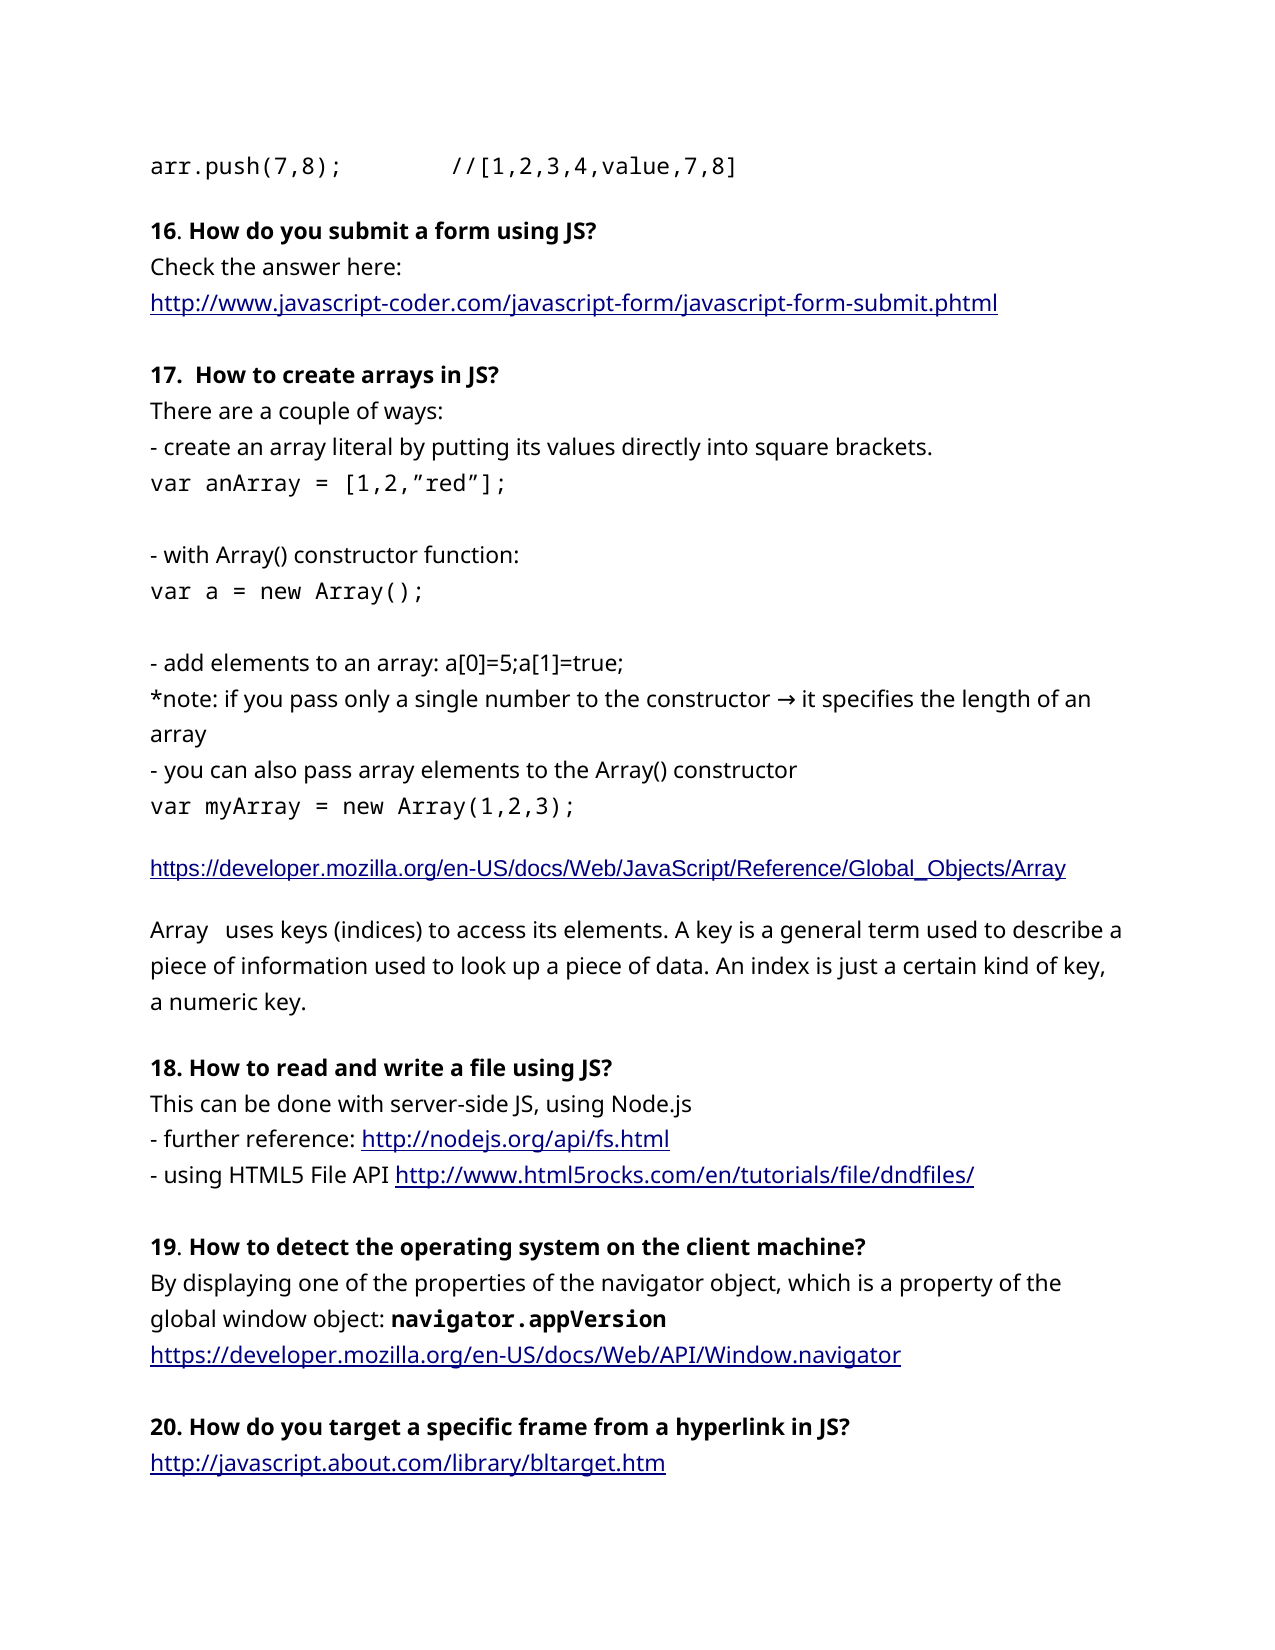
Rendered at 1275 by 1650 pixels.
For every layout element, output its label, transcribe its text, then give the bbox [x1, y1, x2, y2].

text 18. How to read and write a file using JS? [150, 1052, 1125, 1083]
text By displaying one of the properties of the navigator object, which is a property of the global window object: navigator.appVersion [150, 1267, 1125, 1334]
text http://www.javascript-coder.com/javascript-form/javascript-form-submit.phtml [150, 287, 1125, 318]
text 19. How to detect the operating system on the client machine? [150, 1231, 1125, 1262]
text - you can also pass array elements to the Array() constructor [150, 754, 1125, 786]
text https://developer.mozilla.org/en-US/docs/Web/JavaScript/Reference/Global_Objects/Array [150, 856, 1125, 881]
text Array uses keys (indices) to access its elements. A key is a general term used to describe a piece of information used to look up a piece of data. An index is just a certain kind of key, a numeric key. [150, 914, 1125, 1017]
text 17. How to create arrays in JS? [150, 359, 1125, 390]
text var anArray = [1,2,”red”]; [150, 467, 1125, 498]
text - using HTML5 File API http://www.html5rocks.com/en/tutorials/file/dndfiles/ [150, 1159, 1125, 1191]
text arr.push(7,8); //[1,2,3,4,value,7,8] [150, 150, 1125, 181]
text *note: if you pass only a single number to the constructor → it specifies the length of an array [150, 682, 1125, 750]
text - add elements to an array: a[0]=5;a[1]=true; [150, 647, 1125, 678]
text 16. How do you submit a form using JS? [150, 215, 1125, 247]
text This can be done with server-side JS, using Node.js [150, 1087, 1125, 1119]
text var myArray = new Array(1,2,3); [150, 790, 1125, 822]
text There are a couple of ways: [150, 395, 1125, 426]
text - with Array() constructor function: [150, 539, 1125, 570]
text - further reference: http://nodejs.org/api/fs.html [150, 1123, 1125, 1155]
text Check the answer here: [150, 251, 1125, 282]
text https://developer.mozilla.org/en-US/docs/Web/API/Window.navigator [150, 1339, 1125, 1370]
text http://javascript.about.com/library/bltarget.htm [150, 1447, 1125, 1478]
text - create an array literal by putting its values directly into square brackets. [150, 431, 1125, 462]
text 20. How do you target a specific frame from a hyperlink in JS? [150, 1411, 1125, 1442]
text var a = new Array(); [150, 575, 1125, 606]
